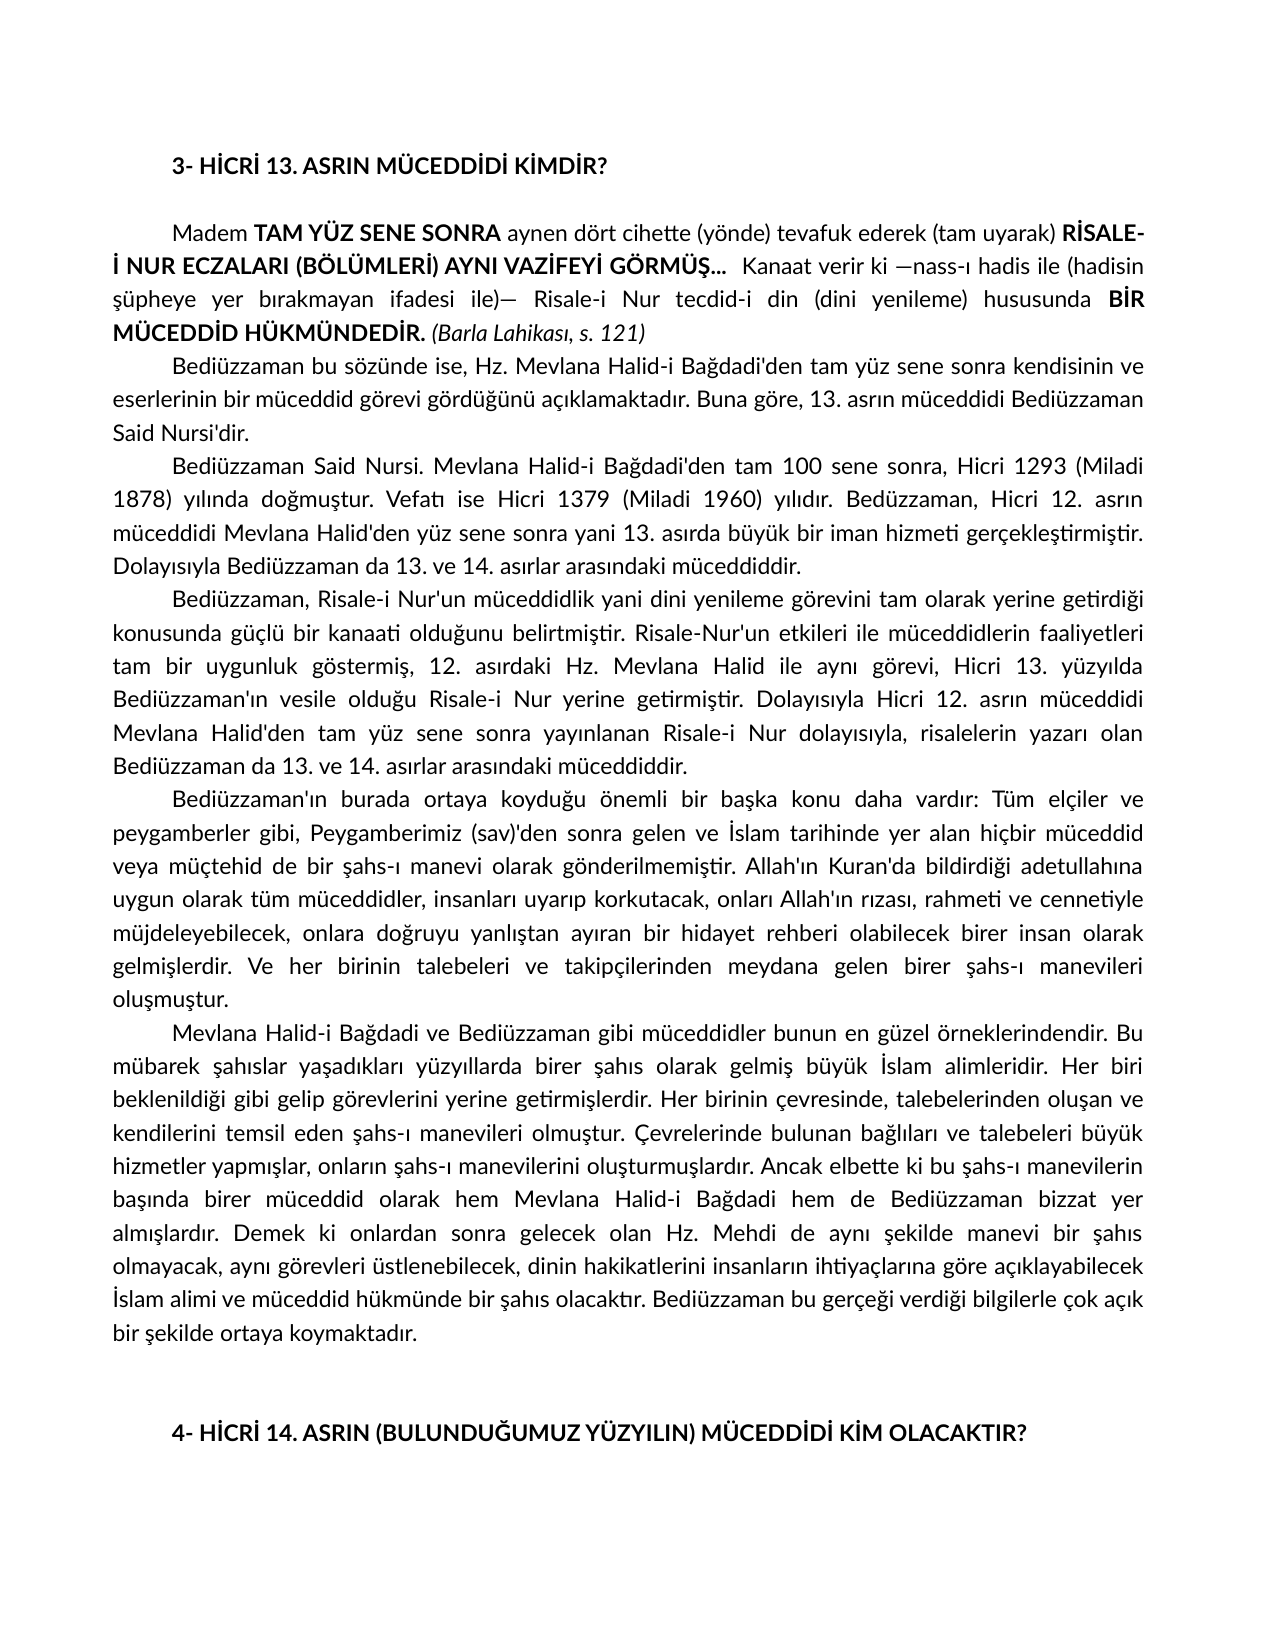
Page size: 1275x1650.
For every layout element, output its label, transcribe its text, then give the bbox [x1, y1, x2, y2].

text Bediüzzaman'ın burada ortaya koyduğu önemli bir başka konu daha vardır: Tüm elçiler ve peygamberler gibi, Peygamberimiz (sav)'den sonra gelen ve İslam tarihinde yer alan hiçbir müceddid veya müçtehid de bir şahs-ı manevi olarak gönderilmemiştir. Allah'ın Kuran'da bildirdiği adetullahına uygun olarak tüm müceddidler, insanları uyarıp korkutacak, onları Allah'ın rızası, rahmeti ve cennetiyle müjdeleyebilecek, onlara doğruyu yanlıştan ayıran bir hidayet rehberi olabilecek birer insan olarak gelmişlerdir. Ve her birinin talebeleri ve takipçilerinden meydana gelen birer şahs-ı manevileri oluşmuştur. [112, 781, 1145, 1014]
text Madem TAM YÜZ SENE SONRA aynen dört cihette (yönde) tevafuk ederek (tam uyarak) RİSALE-İ NUR ECZALARI (BÖLÜMLERİ) AYNI VAZİFEYİ GÖRMÜŞ... Kanaat verir ki —nass-ı hadis ile (hadisin şüpheye yer bırakmayan ifadesi ile)— Risale-i Nur tecdid-i din (dini yenileme) hususunda BİR MÜCEDDİD HÜKMÜNDEDİR. (Barla Lahikası, s. 121) [112, 214, 1145, 348]
text Mevlana Halid-i Bağdadi ve Bediüzzaman gibi müceddidler bunun en güzel örneklerindendir. Bu mübarek şahıslar yaşadıkları yüzyıllarda birer şahıs olarak gelmiş büyük İslam alimleridir. Her biri beklenildiği gibi gelip görevlerini yerine getirmişlerdir. Her birinin çevresinde, talebelerinden oluşan ve kendilerini temsil eden şahs-ı manevileri olmuştur. Çevrelerinde bulunan bağlıları ve talebeleri büyük hizmetler yapmışlar, onların şahs-ı manevilerini oluşturmuşlardır. Ancak elbette ki bu şahs-ı manevilerin başında birer müceddid olarak hem Mevlana Halid-i Bağdadi hem de Bediüzzaman bizzat yer almışlardır. Demek ki onlardan sonra gelecek olan Hz. Mehdi de aynı şekilde manevi bir şahıs olmayacak, aynı görevleri üstlenebilecek, dinin hakikatlerini insanların ihtiyaçlarına göre açıklayabilecek İslam alimi ve müceddid hükmünde bir şahıs olacaktır. Bediüzzaman bu gerçeği verdiği bilgilerle çok açık bir şekilde ortaya koymaktadır. [112, 1014, 1145, 1348]
text Bediüzzaman bu sözünde ise, Hz. Mevlana Halid-i Bağdadi'den tam yüz sene sonra kendisinin ve eserlerinin bir müceddid görevi gördüğünü açıklamaktadır. Buna göre, 13. asrın müceddidi Bediüzzaman Said Nursi'dir. [112, 348, 1145, 448]
text 3- HİCRİ 13. ASRIN MÜCEDDİDİ KİMDİR? [112, 148, 1145, 181]
text Bediüzzaman Said Nursi. Mevlana Halid-i Bağdadi'den tam 100 sene sonra, Hicri 1293 (Miladi 1878) yılında doğmuştur. Vefatı ise Hicri 1379 (Miladi 1960) yılıdır. Bedüzzaman, Hicri 12. asrın müceddidi Mevlana Halid'den yüz sene sonra yani 13. asırda büyük bir iman hizmeti gerçekleştirmiştir. Dolayısıyla Bediüzzaman da 13. ve 14. asırlar arasındaki müceddiddir. [112, 448, 1145, 581]
text 4- HİCRİ 14. ASRIN (BULUNDUĞUMUZ YÜZYILIN) MÜCEDDİDİ KİM OLACAKTIR? [112, 1414, 1145, 1448]
text Bediüzzaman, Risale-i Nur'un müceddidlik yani dini yenileme görevini tam olarak yerine getirdiği konusunda güçlü bir kanaati olduğunu belirtmiştir. Risale-Nur'un etkileri ile müceddidlerin faaliyetleri tam bir uygunluk göstermiş, 12. asırdaki Hz. Mevlana Halid ile aynı görevi, Hicri 13. yüzyılda Bediüzzaman'ın vesile olduğu Risale-i Nur yerine getirmiştir. Dolayısıyla Hicri 12. asrın müceddidi Mevlana Halid'den tam yüz sene sonra yayınlanan Risale-i Nur dolayısıyla, risalelerin yazarı olan Bediüzzaman da 13. ve 14. asırlar arasındaki müceddiddir. [112, 581, 1145, 781]
